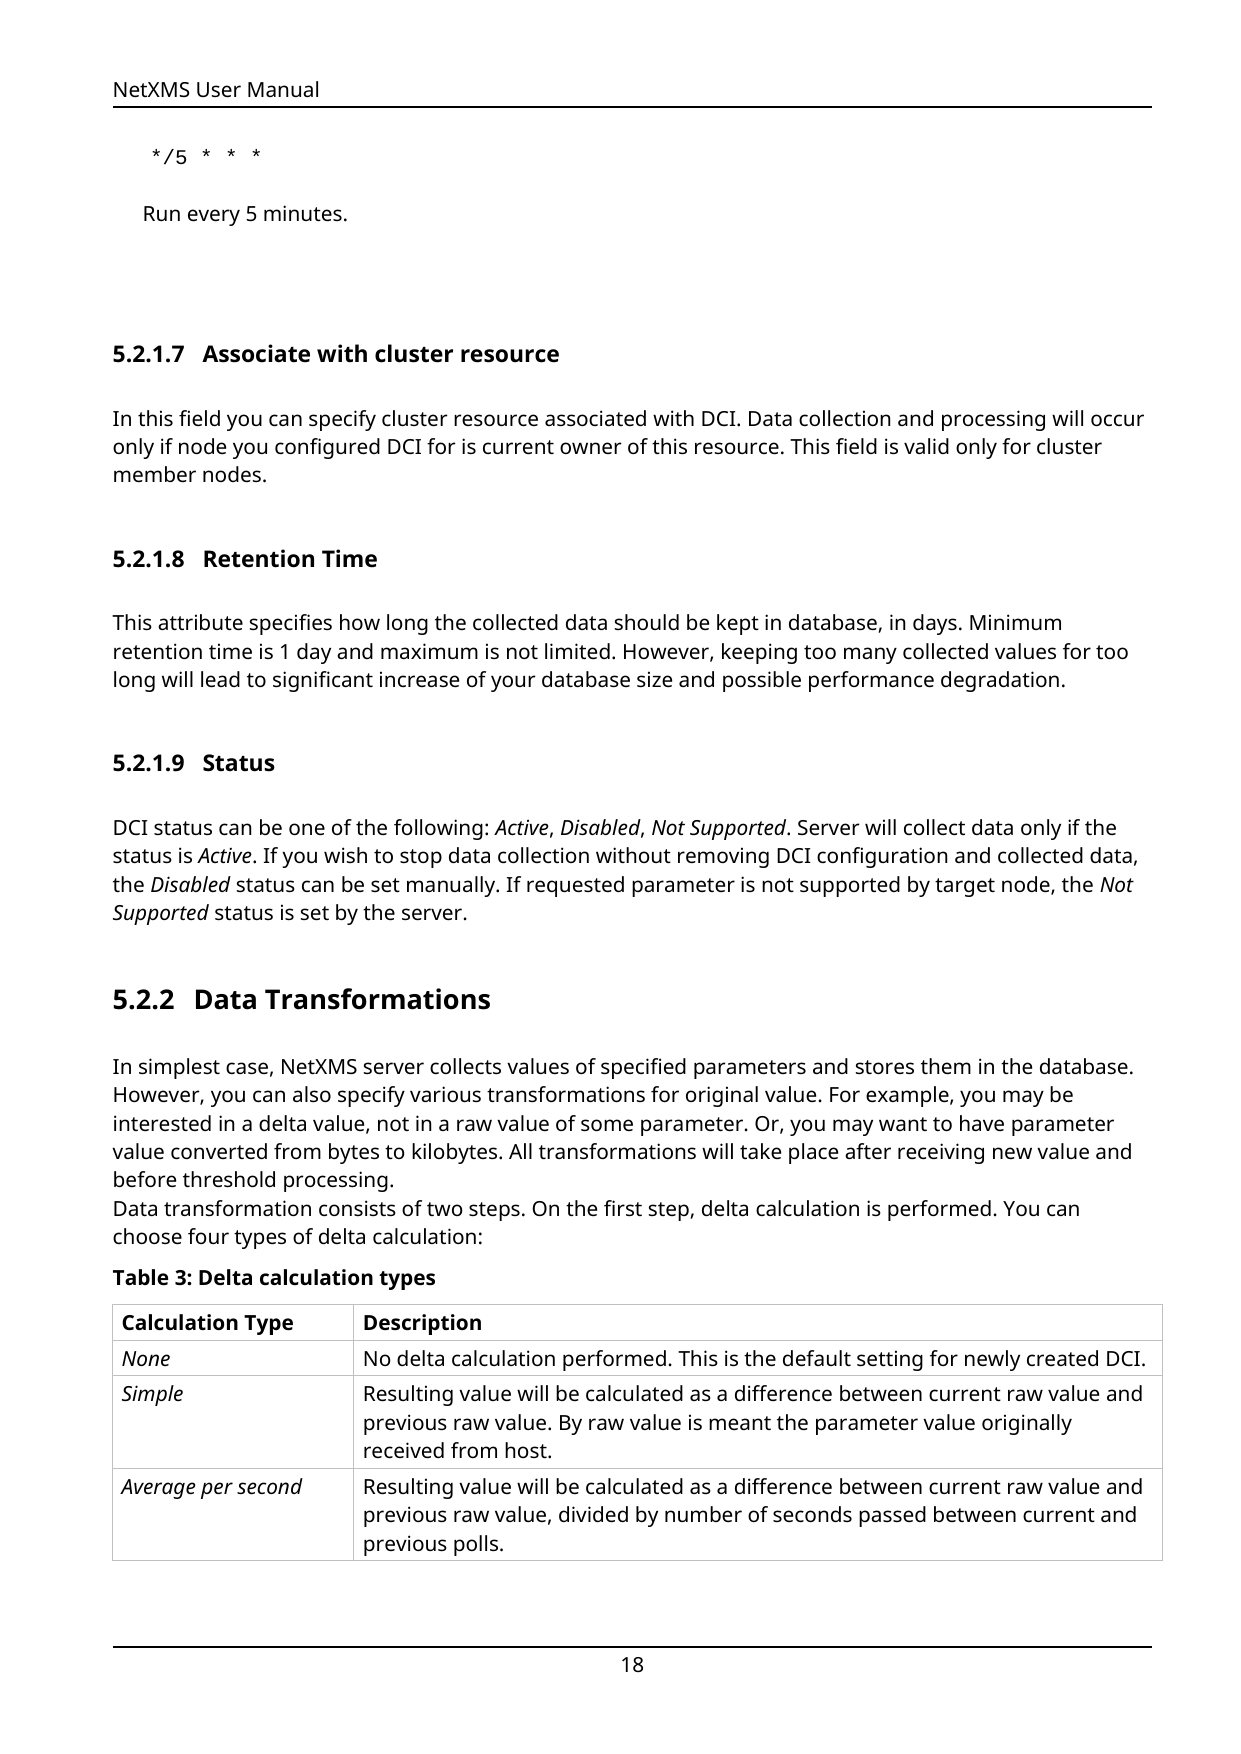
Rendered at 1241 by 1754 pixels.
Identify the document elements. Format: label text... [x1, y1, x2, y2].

text In simplest case, NetXMS server collects values of specified parameters and stores them in the database. However, you can also specify various transformations for original value. For example, you may be interested in a delta value, not in a raw value of some parameter. Or, you may want to have parameter value converted from bytes to kilobytes. All transformations will take place after receiving new value and before threshold processing. [112, 1052, 1152, 1194]
table_cell Average per second [113, 1469, 353, 1560]
subtitle Status [112, 747, 1152, 778]
text In this field you can specify cluster resource associated with DCI. Data collection and processing will occur only if node you configured DCI for is current owner of this resource. This field is valid only for cluster member nodes. [112, 404, 1152, 489]
text Data transformation consists of two steps. On the first step, delta calculation is performed. You can choose four types of delta calculation: [112, 1194, 1152, 1251]
table_cell Resulting value will be calculated as a difference between current raw value and previous raw value, divided by number of seconds passed between current and previous polls. [354, 1469, 1162, 1560]
table_header Calculation Type [113, 1305, 353, 1340]
subtitle Data Transformations [112, 980, 1152, 1017]
subtitle Retention Time [112, 542, 1152, 574]
table_cell No delta calculation performed. This is the default setting for newly created DCI. [354, 1341, 1162, 1375]
text This attribute specifies how long the collected data should be kept in database, in days. Minimum retention time is 1 day and maximum is not limited. However, keeping too many collected values for too long will lead to significant increase of your database size and possible performance degradation. [112, 608, 1152, 694]
subtitle Associate with cluster resource [112, 338, 1152, 369]
table_cell Resulting value will be calculated as a difference between current raw value and previous raw value. By raw value is meant the parameter value originally received from host. [354, 1376, 1162, 1468]
text Run every 5 minutes. [112, 199, 1152, 227]
table_cell Simple [113, 1376, 353, 1468]
table_cell None [113, 1341, 353, 1375]
table_header Description [354, 1305, 1162, 1340]
text */5 * * * [150, 147, 1152, 171]
text DCI status can be one of the following: Active, Disabled, Not Supported. Server will collect data only if the status is Active. If you wish to stop data collection without removing DCI configuration and collected data, the Disabled status can be set manually. If requested parameter is not supported by target node, the Not Supported status is set by the server. [112, 813, 1152, 927]
text Table 3: Delta calculation types [112, 1263, 1152, 1292]
